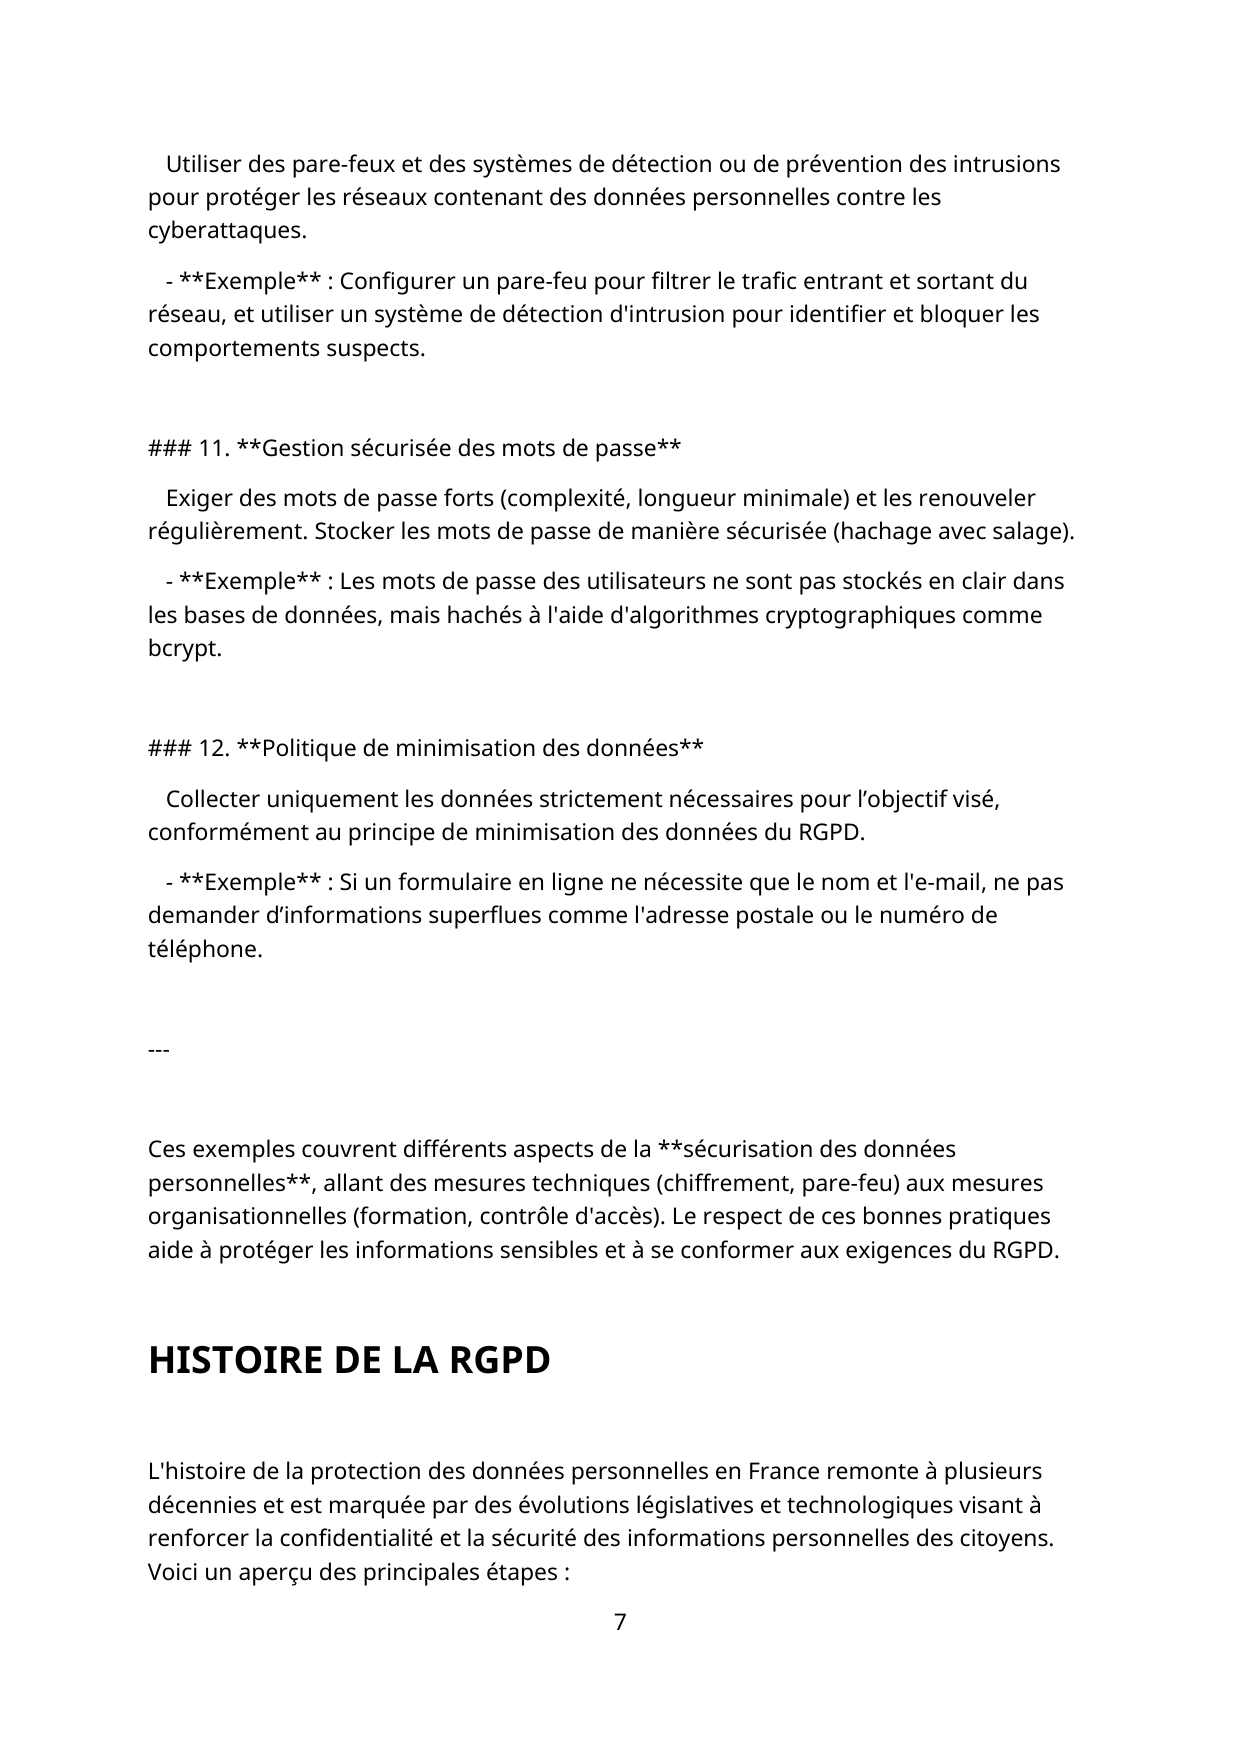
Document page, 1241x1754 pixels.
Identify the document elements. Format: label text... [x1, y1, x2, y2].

text L'histoire de la protection des données personnelles en France remonte à plusieurs décennies et est marquée par des évolutions législatives et technologiques visant à renforcer la confidentialité et la sécurité des informations personnelles des citoyens. Voici un aperçu des principales étapes : [148, 1455, 1093, 1587]
text Utiliser des pare-feux et des systèmes de détection ou de prévention des intrusions pour protéger les réseaux contenant des données personnelles contre les cyberattaques. [148, 148, 1093, 246]
text Collecter uniquement les données strictement nécessaires pour l’objectif visé, conformément au principe de minimisation des données du RGPD. [148, 782, 1093, 847]
text Exiger des mots de passe forts (complexité, longueur minimale) et les renouveler régulièrement. Stocker les mots de passe de manière sécurisée (hachage avec salage). [148, 482, 1093, 546]
text ### 11. **Gestion sécurisée des mots de passe** [148, 432, 1093, 463]
text Ces exemples couvrent différents aspects de la **sécurisation des données personnelles**, allant des mesures techniques (chiffrement, pare-feu) aux mesures organisationnelles (formation, contrôle d'accès). Le respect de ces bonnes pratiques aide à protéger les informations sensibles et à se conformer aux exigences du RGPD. [148, 1133, 1093, 1265]
text ### 12. **Politique de minimisation des données** [148, 732, 1093, 764]
text - **Exemple** : Configurer un pare-feu pour filtrer le trafic entrant et sortant du réseau, et utiliser un système de détection d'intrusion pour identifier et bloquer les comportements suspects. [148, 264, 1093, 363]
text - **Exemple** : Si un formulaire en ligne ne nécessite que le nom et l'e-mail, ne pas demander d’informations superflues comme l'adresse postale ou le numéro de téléphone. [148, 866, 1093, 964]
text --- [148, 1033, 1093, 1064]
text HISTOIRE DE LA RGPD [148, 1334, 1093, 1385]
text - **Exemple** : Les mots de passe des utilisateurs ne sont pas stockés en clair dans les bases de données, mais hachés à l'aide d'algorithmes cryptographiques comme bcrypt. [148, 565, 1093, 663]
